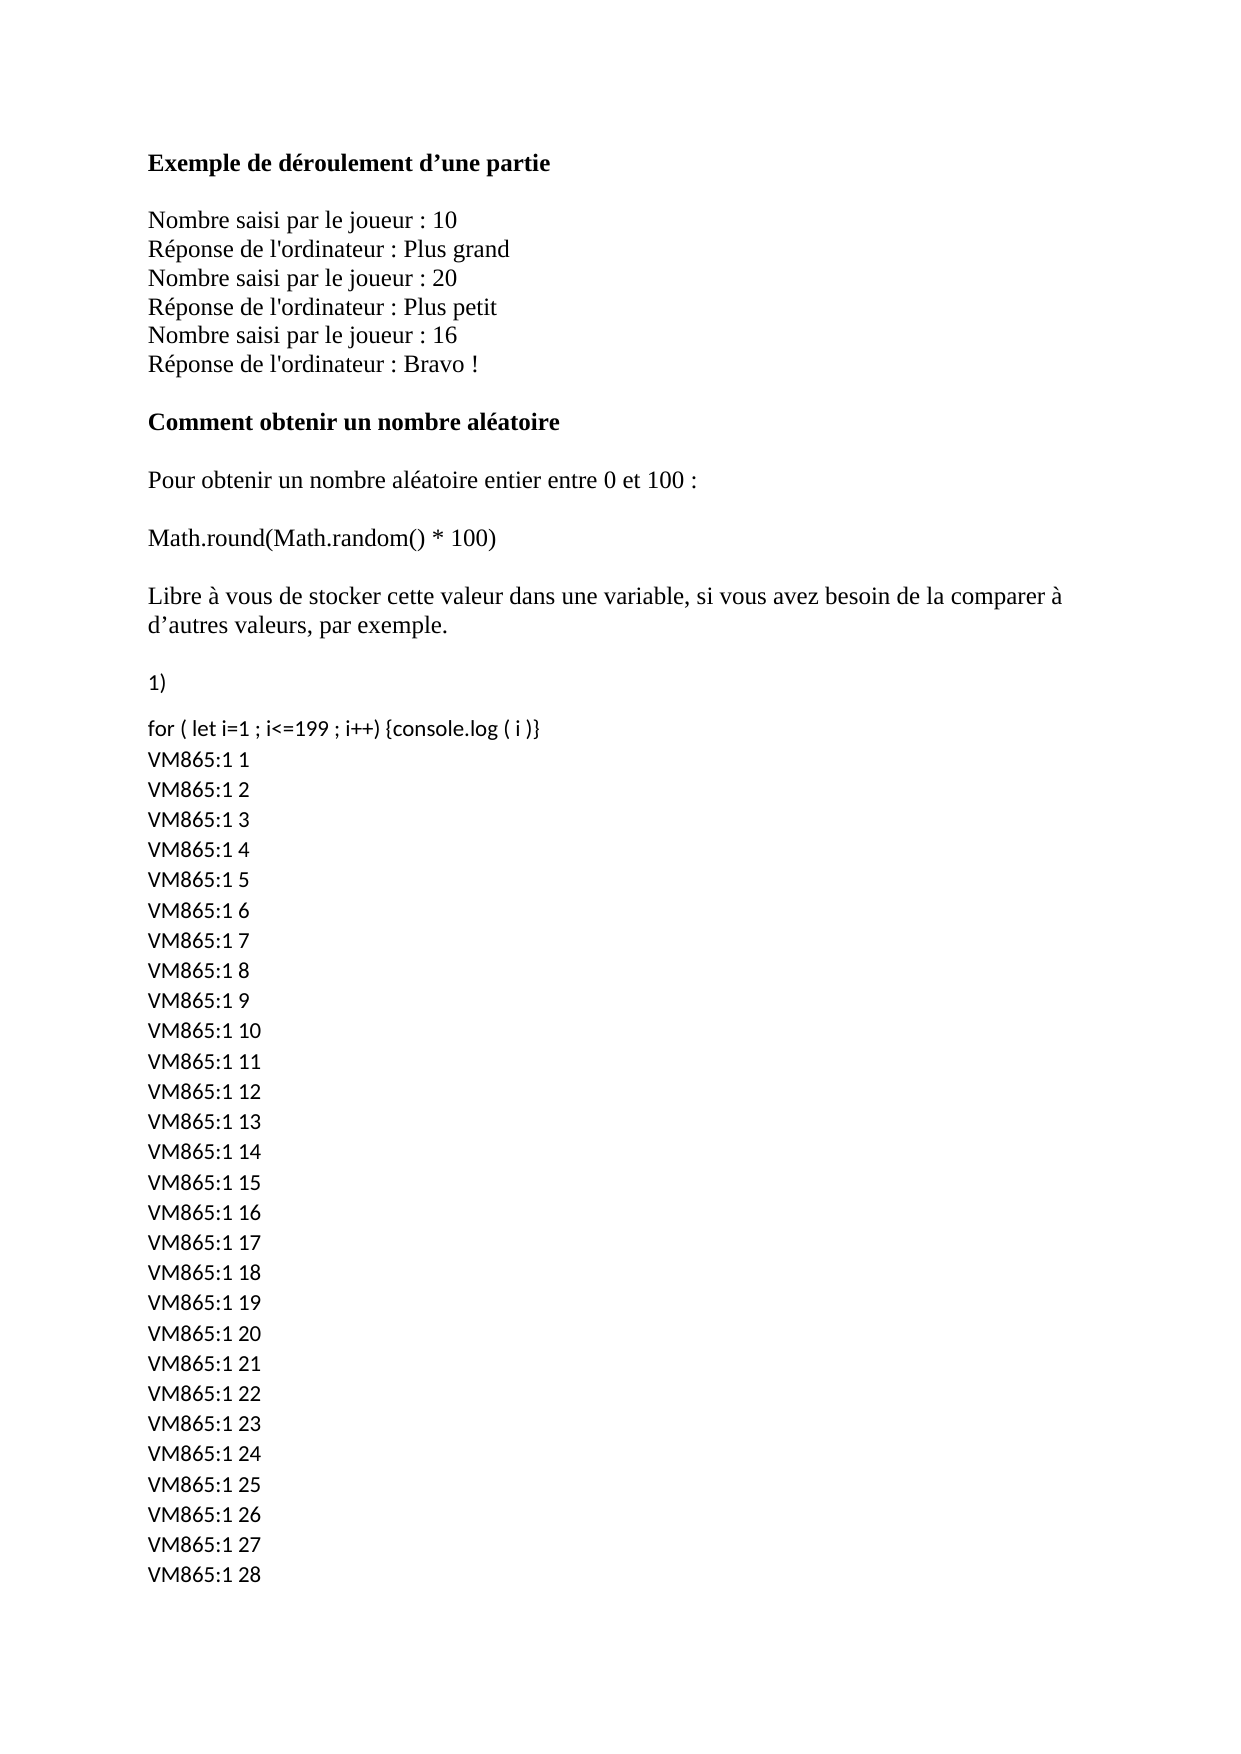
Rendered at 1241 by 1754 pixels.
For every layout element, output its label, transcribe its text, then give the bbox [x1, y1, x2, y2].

text Nombre saisi par le joueur : 10 [148, 206, 1093, 234]
text Exemple de déroulement d’une partie [148, 148, 1093, 176]
text Math.round(Math.random() * 100) [148, 523, 1093, 552]
text for ( let i=1 ; i<=199 ; i++) {console.log ( i )} VM865:1 1 VM865:1 2 VM865:1 3 VM865:1 4 VM865:1 5 VM865:1 6 VM865:1 7 VM865:1 8 VM865:1 9 VM865:1 10 VM865:1 11 VM865:1 12 VM865:1 13 VM865:1 14 VM865:1 15 VM865:1 16 VM865:1 17 VM865:1 18 VM865:1 19 VM865:1 20 VM865:1 21 VM865:1 22 VM865:1 23 VM865:1 24 VM865:1 25 VM865:1 26 VM865:1 27 VM865:1 28 [148, 714, 1093, 1588]
text Réponse de l'ordinateur : Bravo ! [148, 349, 1093, 378]
text Nombre saisi par le joueur : 16 [148, 321, 1093, 349]
text Réponse de l'ordinateur : Plus grand [148, 234, 1093, 263]
text Libre à vous de stocker cette valeur dans une variable, si vous avez besoin de la comparer à d’autres valeurs, par exemple. [148, 581, 1093, 638]
text Réponse de l'ordinateur : Plus petit [148, 292, 1093, 321]
text 1) [148, 668, 1093, 696]
text Comment obtenir un nombre aléatoire [148, 407, 1093, 436]
text Pour obtenir un nombre aléatoire entier entre 0 et 100 : [148, 465, 1093, 494]
text Nombre saisi par le joueur : 20 [148, 263, 1093, 292]
